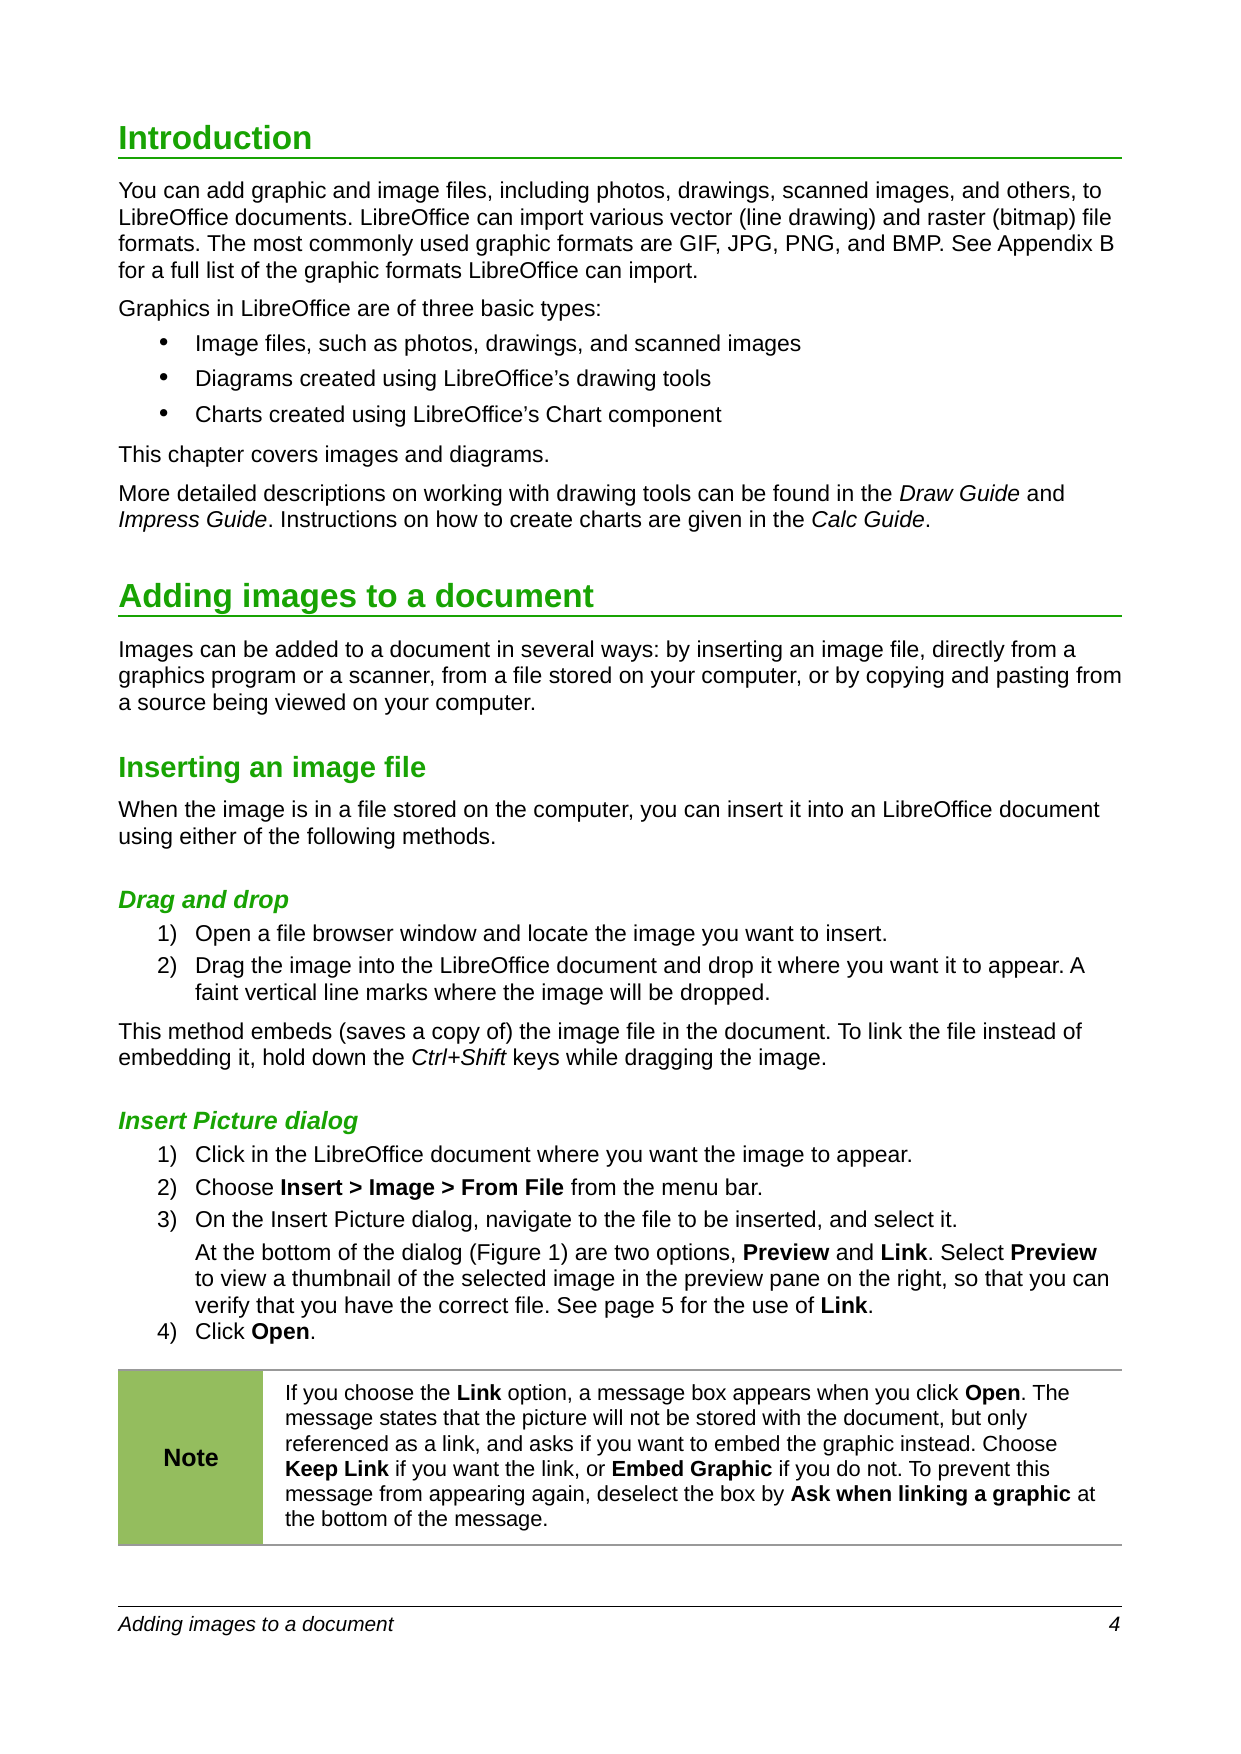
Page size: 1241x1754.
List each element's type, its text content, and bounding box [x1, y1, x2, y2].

list Choose Insert > Image > From File from the menu bar. [177, 1174, 1122, 1200]
subtitle Insert Picture dialog [118, 1106, 1122, 1135]
list Drag the image into the LibreOffice document and drop it where you want it to appear. A faint vertical line marks where the image will be dropped. [177, 952, 1122, 1005]
table_header If you choose the Link option, a message box appears when you click Open. The message states that the picture will not be stored with the document, but only referenced as a link, and asks if you want to embed the graphic instead. Choose Keep Link if you want the link, or Embed Graphic if you do not. To prevent this message from appearing again, deselect the box by Ask when linking a graphic at the bottom of the message. [264, 1371, 1122, 1544]
text This chapter covers images and diagrams. [118, 441, 1122, 467]
subtitle Introduction [118, 118, 1122, 157]
list Graphics in LibreOffice are of three basic types: [118, 295, 1122, 322]
list Open a file browser window and locate the image you want to insert. [177, 920, 1122, 946]
subtitle Drag and drop [118, 885, 1122, 913]
subtitle Inserting an image file [118, 751, 1122, 784]
text When the image is in a file stored on the computer, you can insert it into an LibreOffice document using either of the following methods. [118, 796, 1122, 849]
table_header Note [118, 1371, 263, 1544]
text This method embeds (saves a copy of) the image file in the document. To link the file instead of embedding it, hold down the Ctrl+Shift keys while dragging the image. [118, 1018, 1122, 1070]
text Images can be added to a document in several ways: by inserting an image file, directly from a graphics program or a scanner, from a file stored on your computer, or by copying and pasting from a source being viewed on your computer. [118, 636, 1122, 715]
list Diagrams created using LibreOffice’s drawing tools [156, 364, 1122, 393]
subtitle Adding images to a document [118, 577, 1122, 615]
text You can add graphic and image files, including photos, drawings, scanned images, and others, to LibreOffice documents. LibreOffice can import various vector (line drawing) and raster (bitmap) file formats. The most commonly used graphic formats are GIF, JPG, PNG, and BMP. See Appendix B for a full list of the graphic formats LibreOffice can import. [118, 177, 1122, 283]
list Click in the LibreOffice document where you want the image to appear. [177, 1141, 1122, 1167]
list On the Insert Picture dialog, navigate to the file to be inserted, and select it. [177, 1206, 1122, 1233]
text More detailed descriptions on working with drawing tools can be found in the Draw Guide and Impress Guide. Instructions on how to create charts are given in the Calc Guide. [118, 479, 1122, 532]
list At the bottom of the dialog (Figure 1) are two options, Preview and Link. Select Preview to view a thumbnail of the selected image in the preview pane on the right, so that you can verify that you have the correct file. See page 5 for the use of Link. [195, 1239, 1122, 1318]
list Charts created using LibreOffice’s Chart component [156, 399, 1122, 428]
list Click Open. [177, 1318, 1122, 1344]
list Image files, such as photos, drawings, and scanned images [156, 328, 1122, 357]
